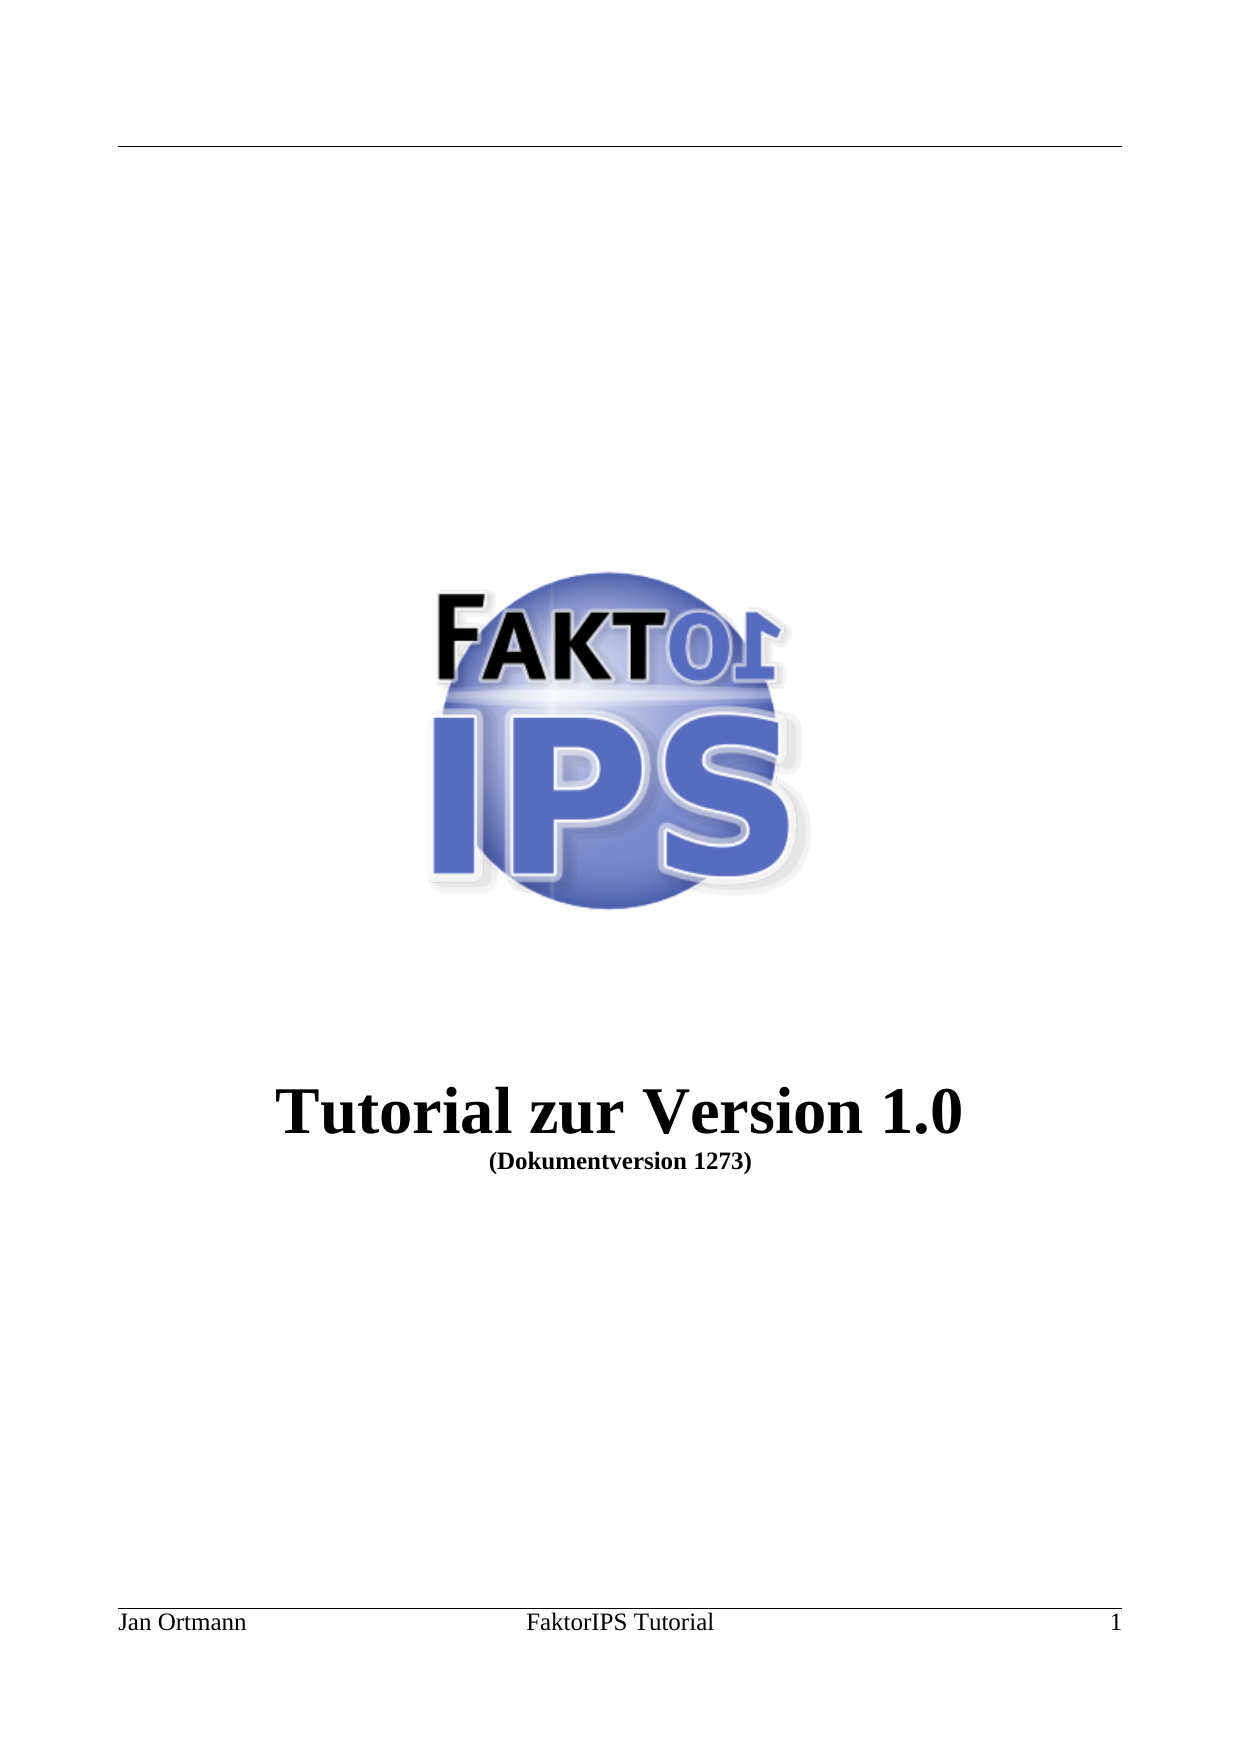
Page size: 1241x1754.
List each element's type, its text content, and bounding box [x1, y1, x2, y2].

text Tutorial zur Version 1.0 [118, 1074, 1122, 1147]
picture [424, 544, 816, 936]
text (Dokumentversion 1272) [118, 1147, 1122, 1175]
